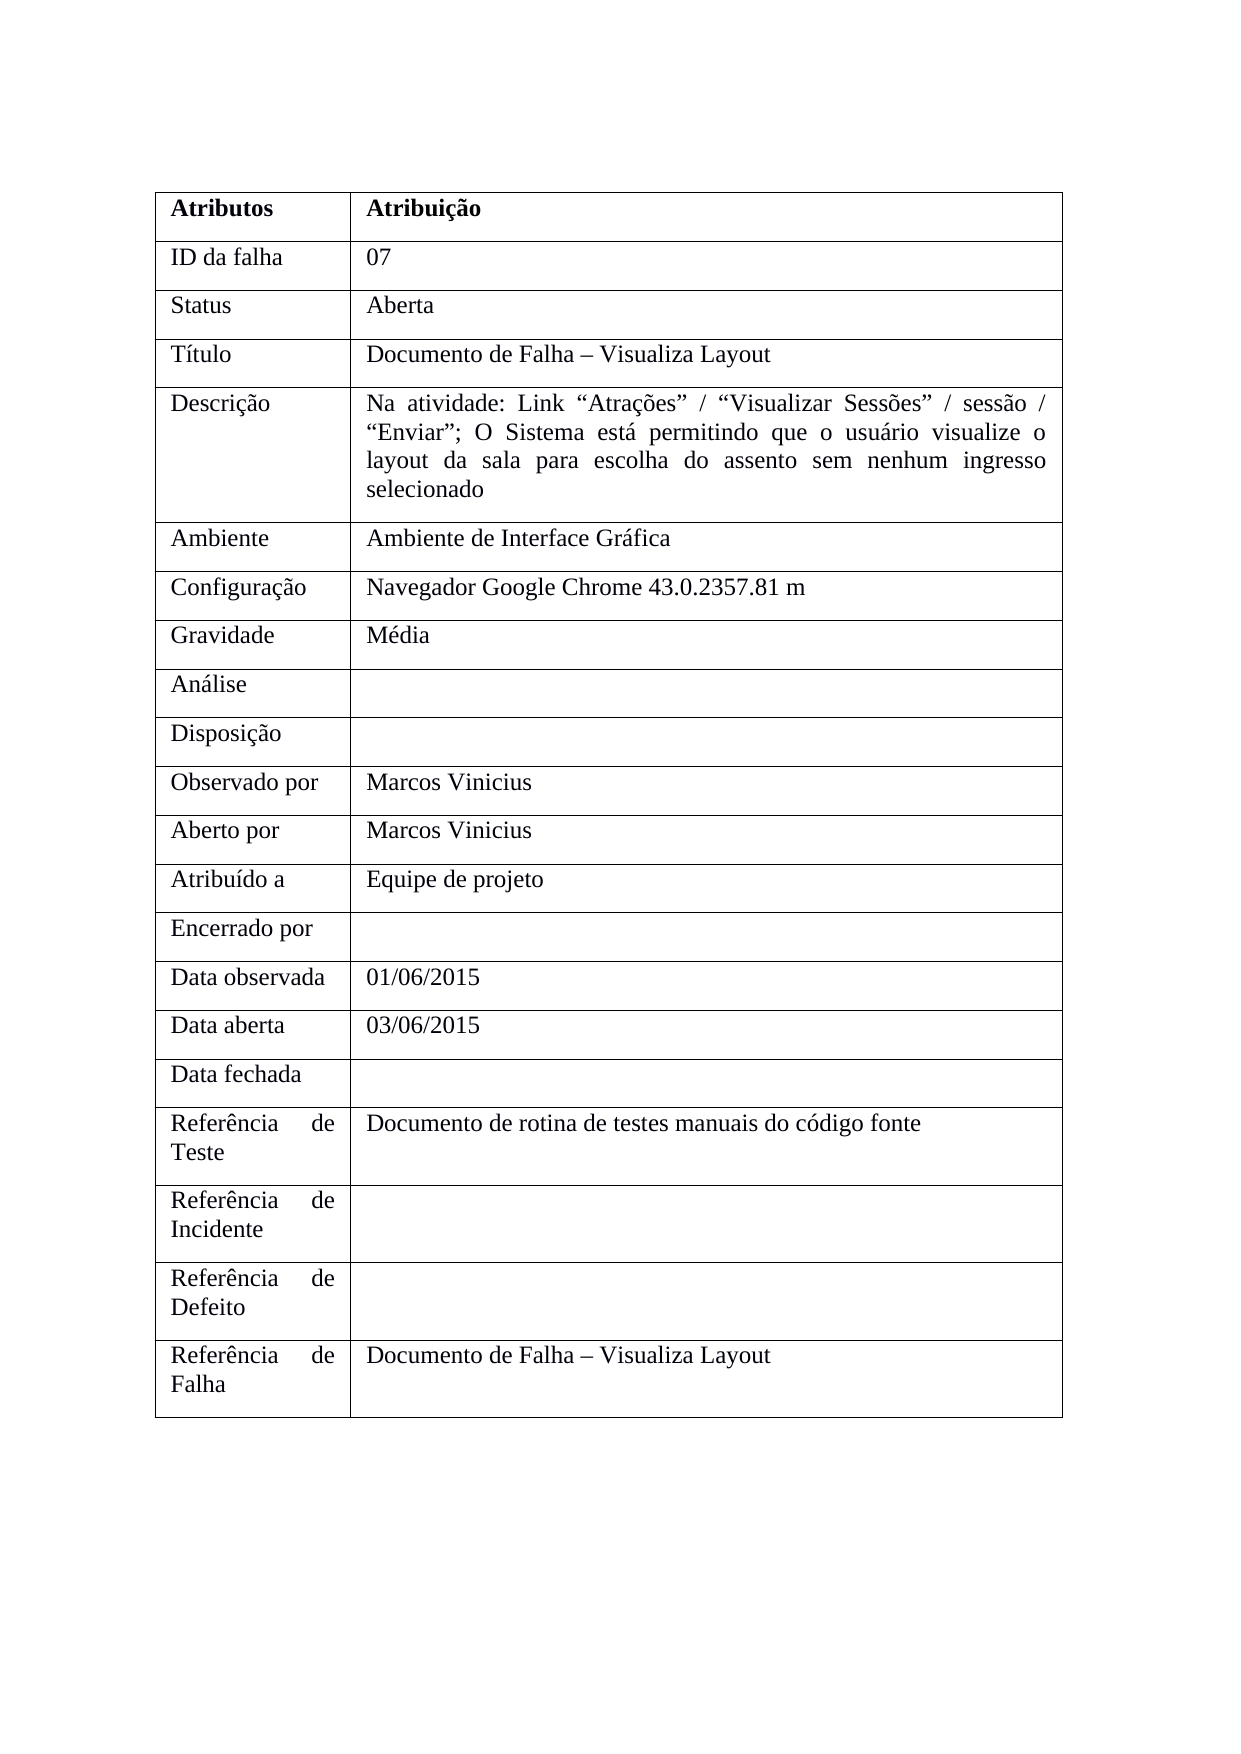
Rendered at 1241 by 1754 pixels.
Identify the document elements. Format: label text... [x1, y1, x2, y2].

table_cell Marcos Vinicius [351, 767, 1062, 815]
table_cell Navegador Google Chrome 43.0.2357.81 m [351, 572, 1062, 620]
table_cell Documento de rotina de testes manuais do código fonte [351, 1108, 1062, 1185]
table_cell Referência de Defeito [156, 1263, 350, 1340]
table_cell Descrição [156, 388, 350, 522]
table_cell Documento de Falha – Visualiza Layout [351, 340, 1062, 387]
table_cell Data aberta [156, 1011, 350, 1058]
table_cell Status [156, 291, 350, 338]
table_cell Encerrado por [156, 913, 350, 961]
table_cell [351, 1186, 1062, 1262]
table_cell [351, 913, 1062, 961]
table_cell Atribuído a [156, 865, 350, 912]
table_cell Equipe de projeto [351, 865, 1062, 912]
table_cell Média [351, 621, 1062, 668]
table_header Atributos [156, 193, 350, 241]
table_cell Título [156, 340, 350, 387]
table_cell Observado por [156, 767, 350, 815]
table_cell Aberta [351, 291, 1062, 338]
table_cell Data fechada [156, 1060, 350, 1107]
table_cell [351, 1060, 1062, 1107]
table_cell Referência de Teste [156, 1108, 350, 1185]
table_cell Referência de Incidente [156, 1186, 350, 1262]
table_cell Data observada [156, 962, 350, 1010]
table_cell Aberto por [156, 816, 350, 863]
table_cell 07 [351, 242, 1062, 290]
table_cell 01/06/2015 [351, 962, 1062, 1010]
table_cell [351, 718, 1062, 766]
table_cell Gravidade [156, 621, 350, 668]
table_cell Documento de Falha – Visualiza Layout [351, 1341, 1062, 1417]
table_cell Ambiente [156, 523, 350, 571]
table_cell Referência de Falha [156, 1341, 350, 1417]
table_cell Análise [156, 670, 350, 717]
table_cell [351, 1263, 1062, 1340]
table_cell [351, 670, 1062, 717]
table_cell Na atividade: Link “Atrações” / “Visualizar Sessões” / sessão / “Enviar”; O Sistema está permitindo que o usuário visualize o layout da sala para escolha do assento sem nenhum ingresso selecionado [351, 388, 1062, 522]
table_cell ID da falha [156, 242, 350, 290]
table_cell Marcos Vinicius [351, 816, 1062, 863]
table_cell 03/06/2015 [351, 1011, 1062, 1058]
table_cell Disposição [156, 718, 350, 766]
table_header Atribuição [351, 193, 1062, 241]
table_cell Configuração [156, 572, 350, 620]
table_cell Ambiente de Interface Gráfica [351, 523, 1062, 571]
